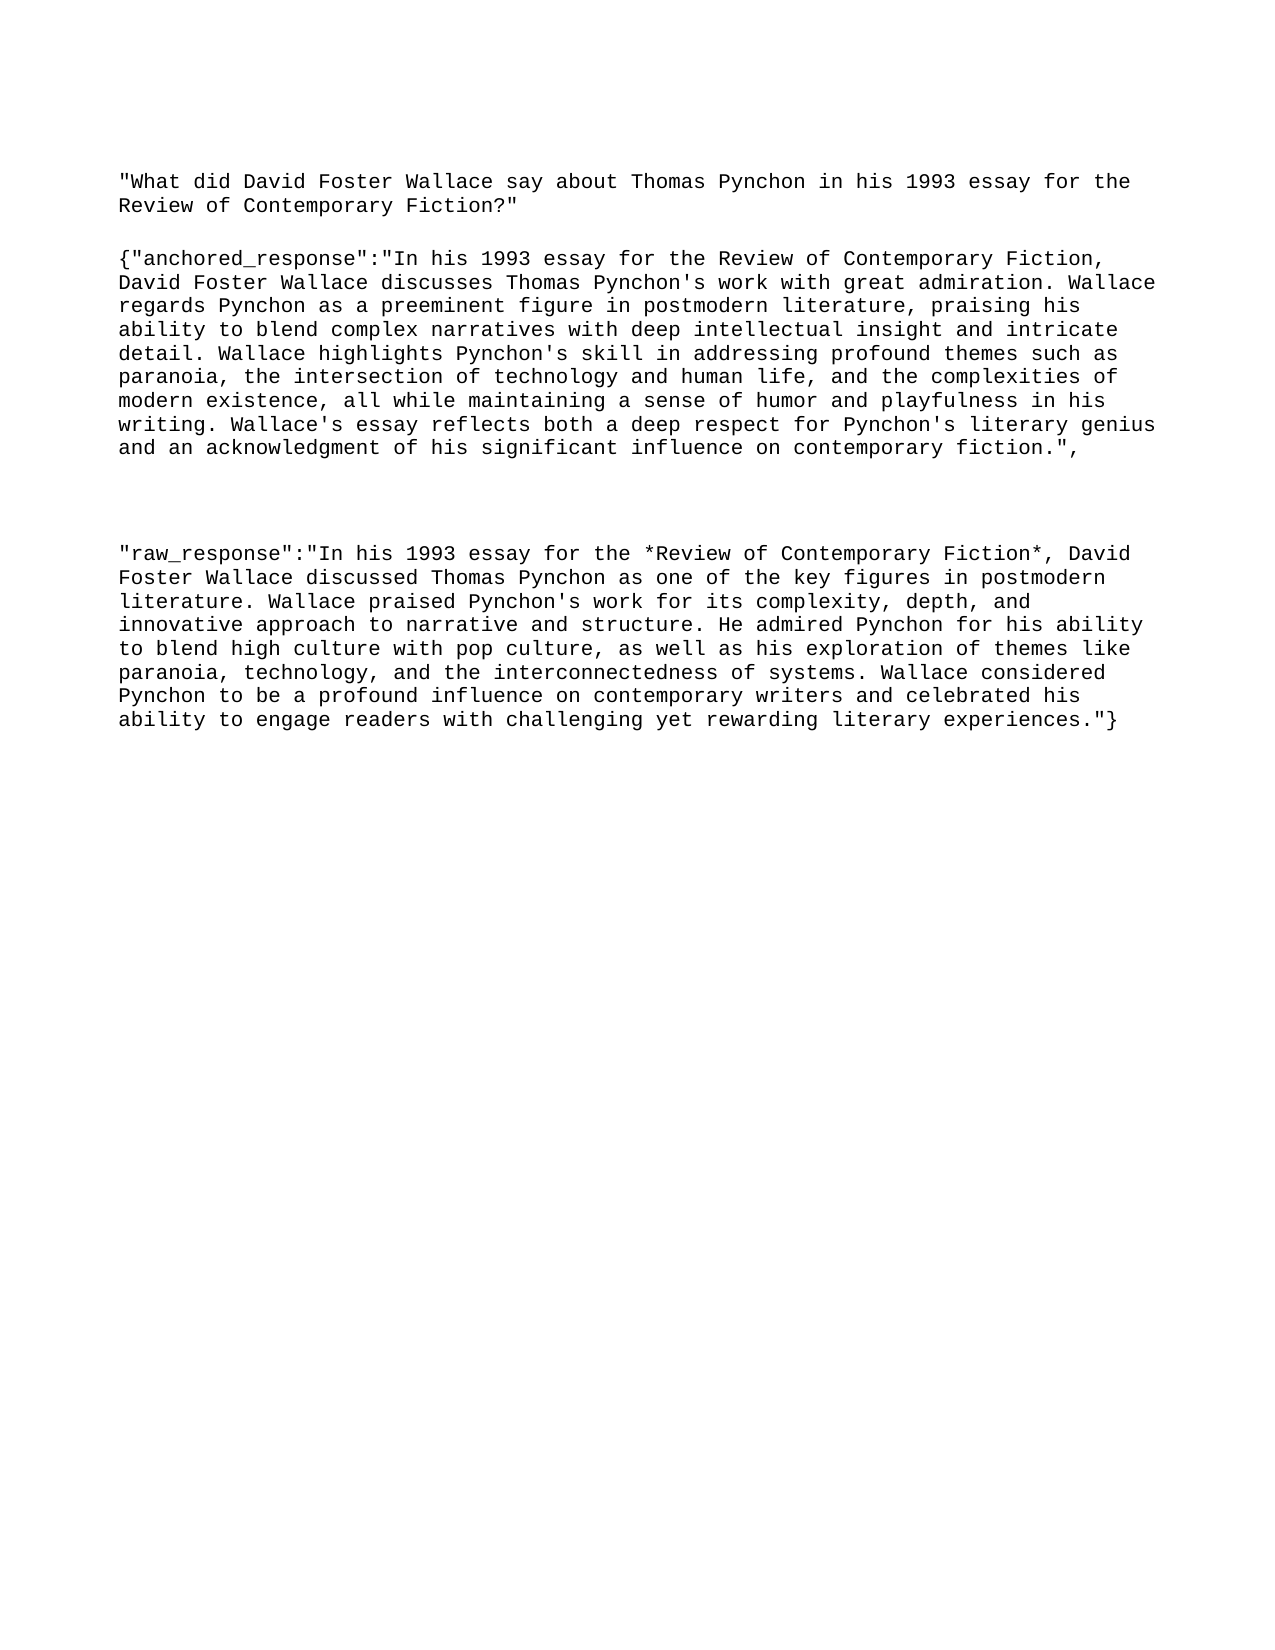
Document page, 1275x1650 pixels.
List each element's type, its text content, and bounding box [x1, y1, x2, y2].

text "What did David Foster Wallace say about Thomas Pynchon in his 1993 essay for the Review of Contemporary Fiction?" [118, 171, 1157, 218]
text {"anchored_response":"In his 1993 essay for the Review of Contemporary Fiction, David Foster Wallace discusses Thomas Pynchon's work with great admiration. Wallace regards Pynchon as a preeminent figure in postmodern literature, praising his ability to blend complex narratives with deep intellectual insight and intricate detail. Wallace highlights Pynchon's skill in addressing profound themes such as paranoia, the intersection of technology and human life, and the complexities of modern existence, all while maintaining a sense of humor and playfulness in his writing. Wallace's essay reflects both a deep respect for Pynchon's literary genius and an acknowledgment of his significant influence on contemporary fiction.", [118, 248, 1157, 461]
text "raw_response":"In his 1993 essay for the *Review of Contemporary Fiction*, David Foster Wallace discussed Thomas Pynchon as one of the key figures in postmodern literature. Wallace praised Pynchon's work for its complexity, depth, and innovative approach to narrative and structure. He admired Pynchon for his ability to blend high culture with pop culture, as well as his exploration of themes like paranoia, technology, and the interconnectedness of systems. Wallace considered Pynchon to be a profound influence on contemporary writers and celebrated his ability to engage readers with challenging yet rewarding literary experiences."} [118, 543, 1157, 733]
